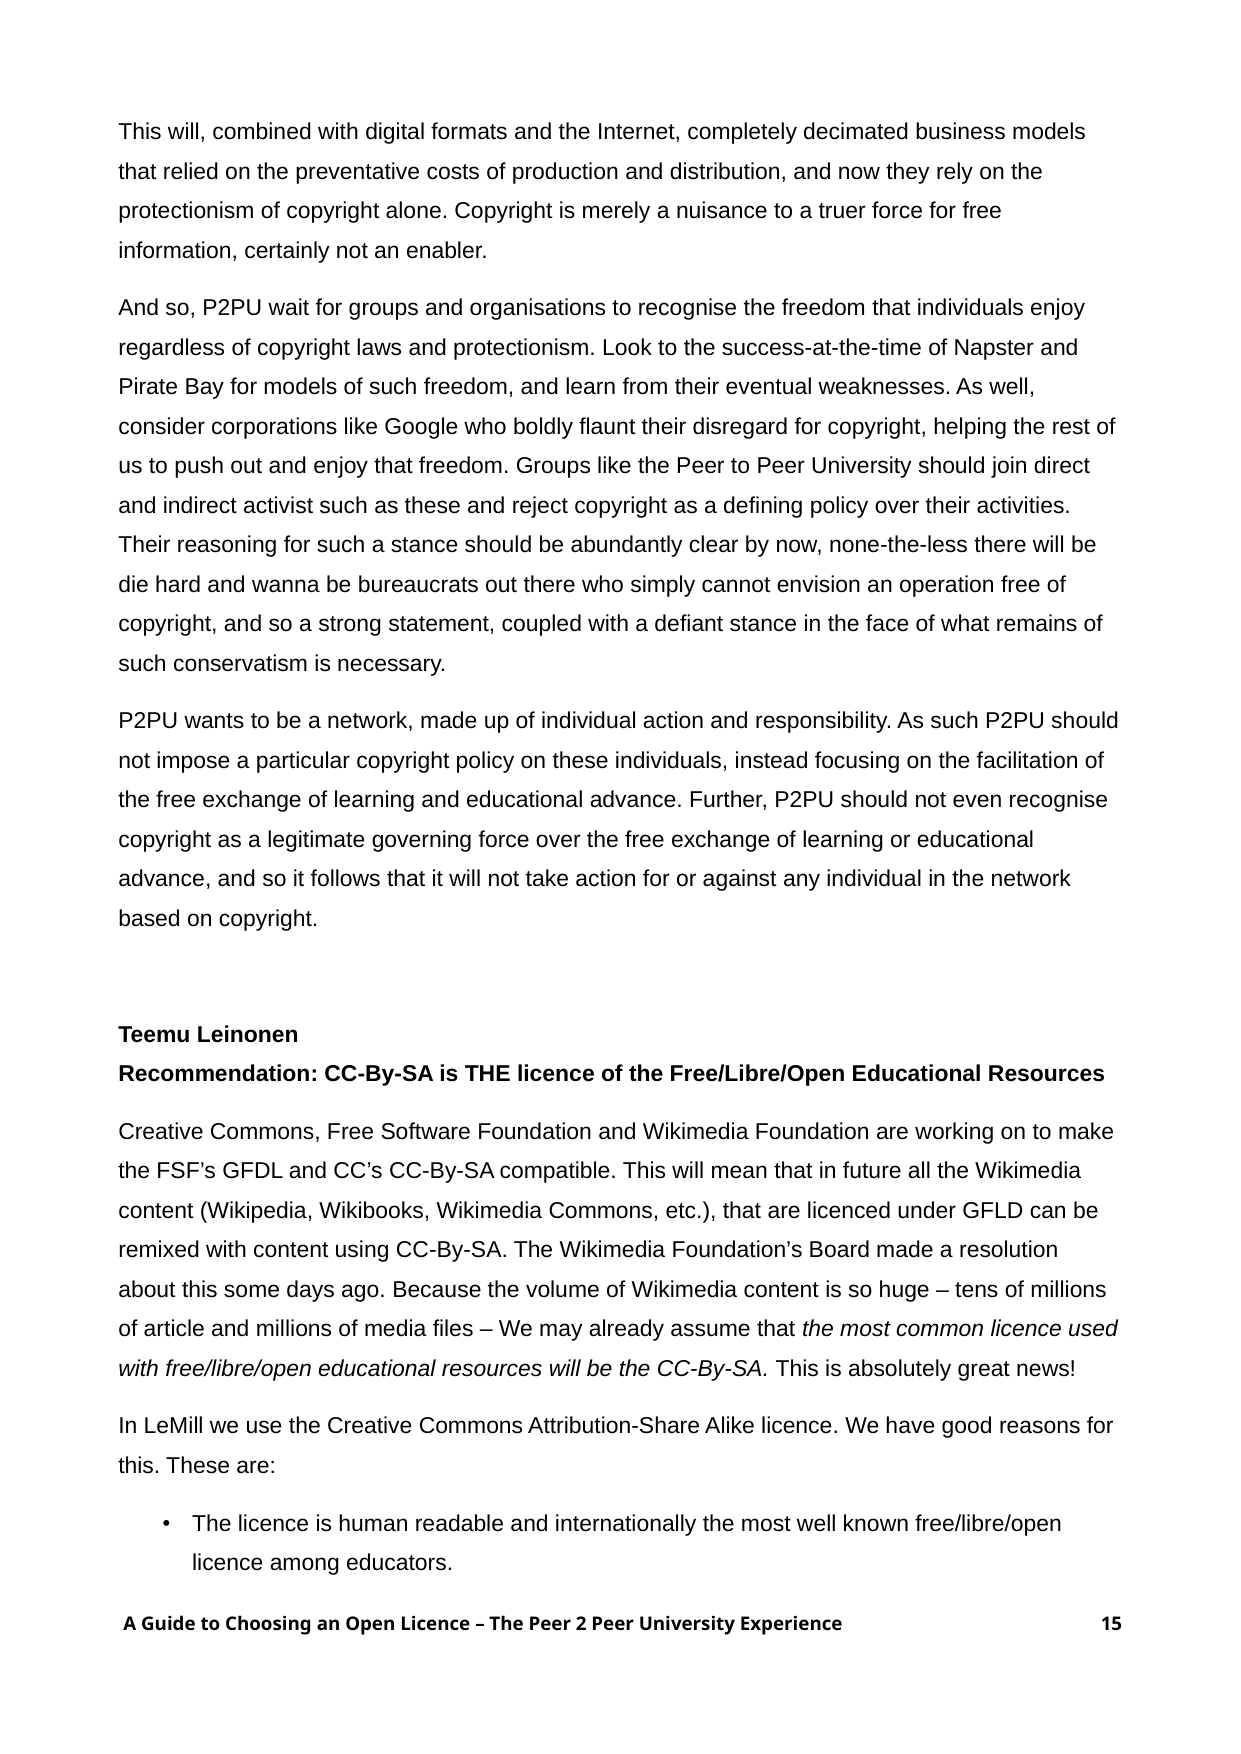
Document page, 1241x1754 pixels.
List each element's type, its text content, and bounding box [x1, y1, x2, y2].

text In LeMill we use the Creative Commons Attribution-Share Alike licence. We have good reasons for this. These are: [118, 1412, 1122, 1478]
text This will, combined with digital formats and the Internet, completely decimated business models that relied on the preventative costs of production and distribution, and now they rely on the protectionism of copyright alone. Copyright is merely a nuisance to a truer force for free information, certainly not an enabler. [118, 118, 1122, 263]
text P2PU wants to be a network, made up of individual action and responsibility. As such P2PU should not impose a particular copyright policy on these individuals, instead focusing on the facilitation of the free exchange of learning and educational advance. Further, P2PU should not even recognise copyright as a legitimate governing force over the free exchange of learning or educational advance, and so it follows that it will not take action for or against any individual in the network based on copyright. [118, 707, 1122, 931]
text Teemu Leinonen Recommendation: CC-By-SA is THE licence of the Free/Libre/Open Educational Resources [118, 1021, 1122, 1086]
list The licence is human readable and internationally the most well known free/libre/open licence among educators. [162, 1510, 1122, 1576]
text And so, P2PU wait for groups and organisations to recognise the freedom that individuals enjoy regardless of copyright laws and protectionism. Look to the success-at-the-time of Napster and Pirate Bay for models of such freedom, and learn from their eventual weaknesses. As well, consider corporations like Google who boldly flaunt their disregard for copyright, helping the rest of us to push out and enjoy that freedom. Groups like the Peer to Peer University should join direct and indirect activist such as these and reject copyright as a defining policy over their activities. Their reasoning for such a stance should be abundantly clear by now, none-the-less there will be die hard and wanna be bureaucrats out there who simply cannot envision an operation free of copyright, and so a strong statement, coupled with a defiant stance in the face of what remains of such conservatism is necessary. [118, 294, 1122, 676]
text Creative Commons, Free Software Foundation and Wikimedia Foundation are working on to make the FSF’s GFDL and CC’s CC-By-SA compatible. This will mean that in future all the Wikimedia content (Wikipedia, Wikibooks, Wikimedia Commons, etc.), that are licenced under GFLD can be remixed with content using CC-By-SA. The Wikimedia Foundation’s Board made a resolution about this some days ago. Because the volume of Wikimedia content is so huge – tens of millions of article and millions of media files – We may already assume that the most common licence used with free/libre/open educational resources will be the CC-By-SA. This is absolutely great news! [118, 1118, 1122, 1381]
